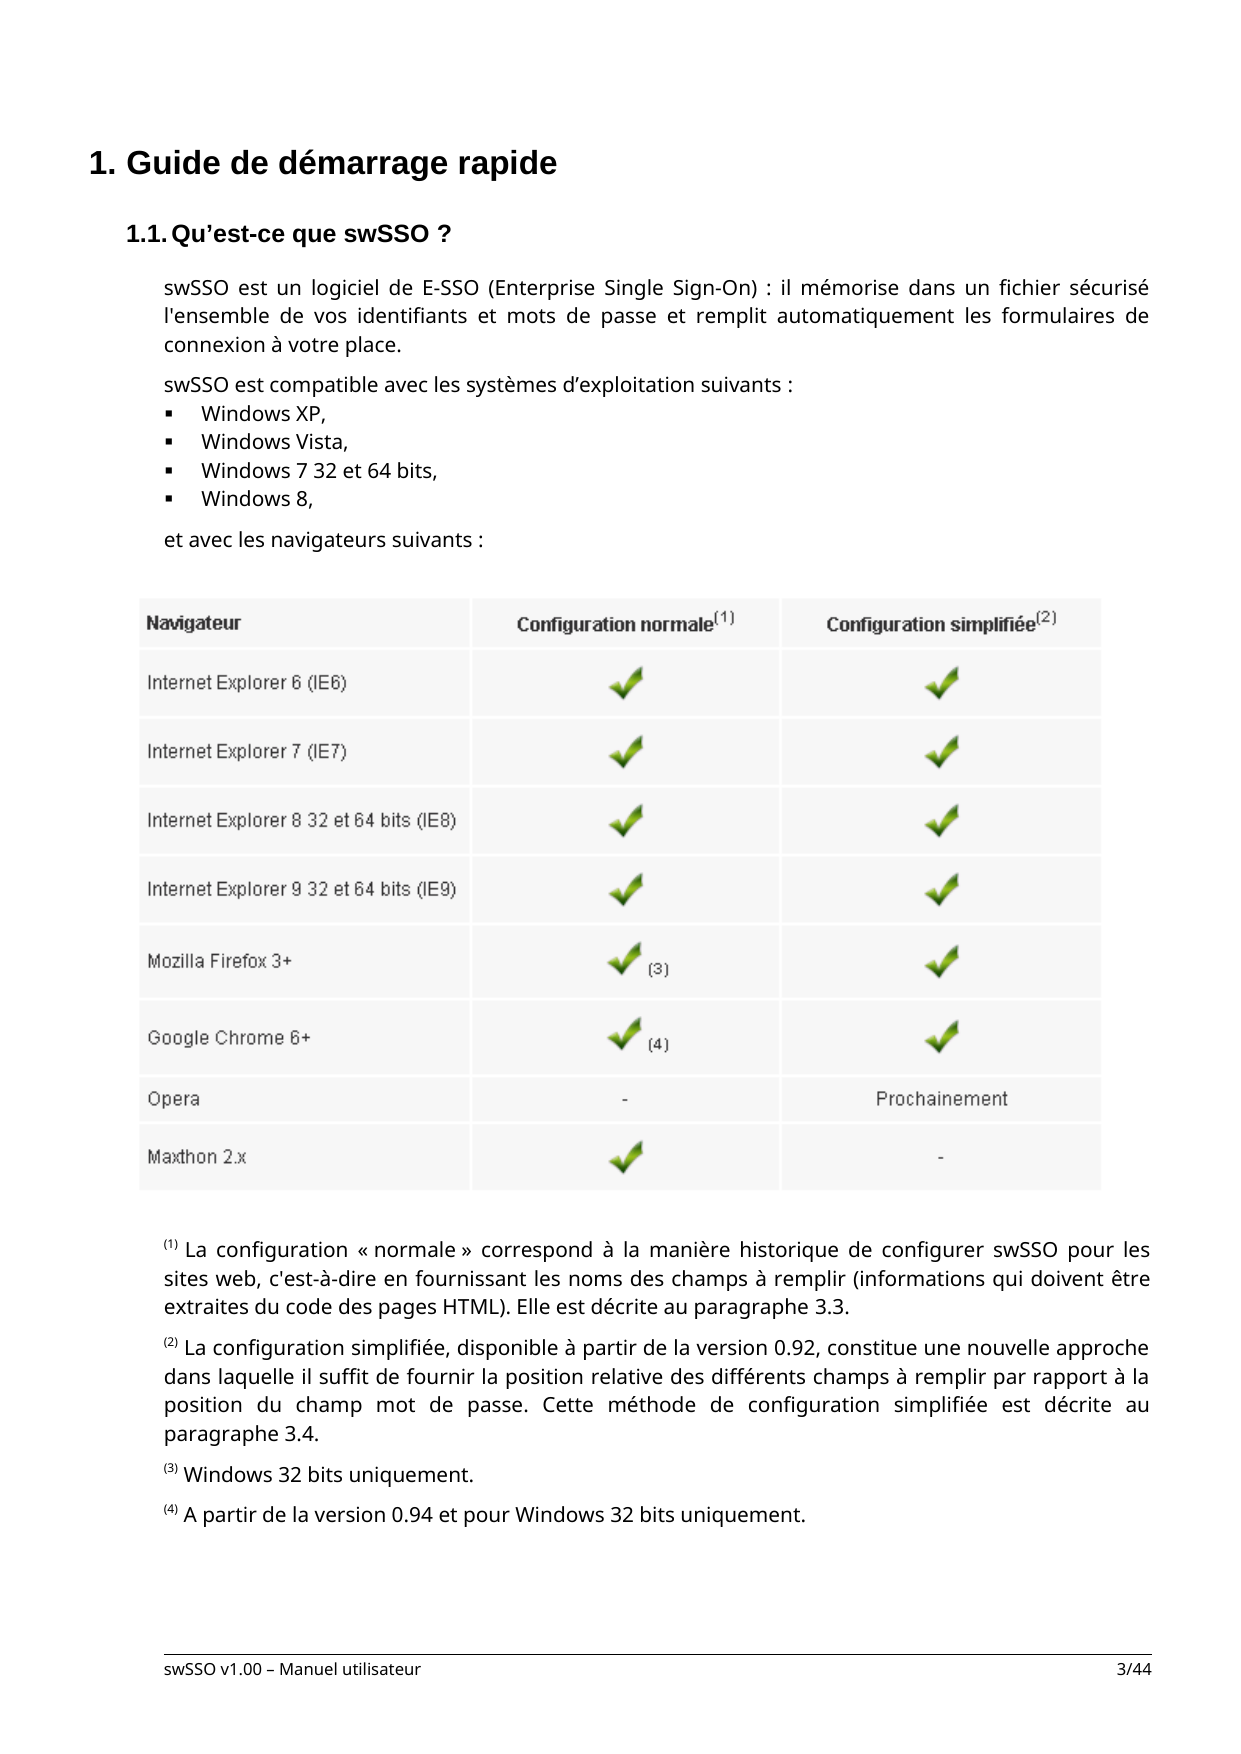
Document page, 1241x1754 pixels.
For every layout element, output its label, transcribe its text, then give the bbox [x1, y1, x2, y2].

text swSSO est un logiciel de E-SSO (Enterprise Single Sign-On) : il mémorise dans un fichier sécurisé l'ensemble de vos identifiants et mots de passe et remplit automatiquement les formulaires de connexion à votre place. [164, 273, 1152, 358]
list Windows XP, [164, 399, 1152, 427]
list Windows 8, [164, 484, 1152, 513]
text (1) La configuration « normale » correspond à la manière historique de configurer swSSO pour les sites web, c'est-à-dire en fournissant les noms des champs à remplir (informations qui doivent être extraites du code des pages HTML). Elle est décrite au paragraphe 3.3. [164, 1236, 1152, 1321]
subtitle Qu’est-ce que swSSO ? [126, 219, 1152, 248]
text (4) A partir de la version 0.94 et pour Windows 32 bits uniquement. [164, 1501, 1152, 1529]
list Windows 7 32 et 64 bits, [164, 456, 1152, 484]
list Windows Vista, [164, 427, 1152, 456]
text swSSO est compatible avec les systèmes d’exploitation suivants : [164, 371, 1152, 399]
picture [135, 594, 1106, 1195]
text et avec les navigateurs suivants : [164, 525, 1152, 554]
text (2) La configuration simplifiée, disponible à partir de la version 0.92, constitue une nouvelle approche dans laquelle il suffit de fournir la position relative des différents champs à remplir par rapport à la position du champ mot de passe. Cette méthode de configuration simplifiée est décrite au paragraphe 3.4. [164, 1333, 1152, 1447]
subtitle Guide de démarrage rapide [89, 143, 1152, 182]
text (3) Windows 32 bits uniquement. [164, 1460, 1152, 1488]
